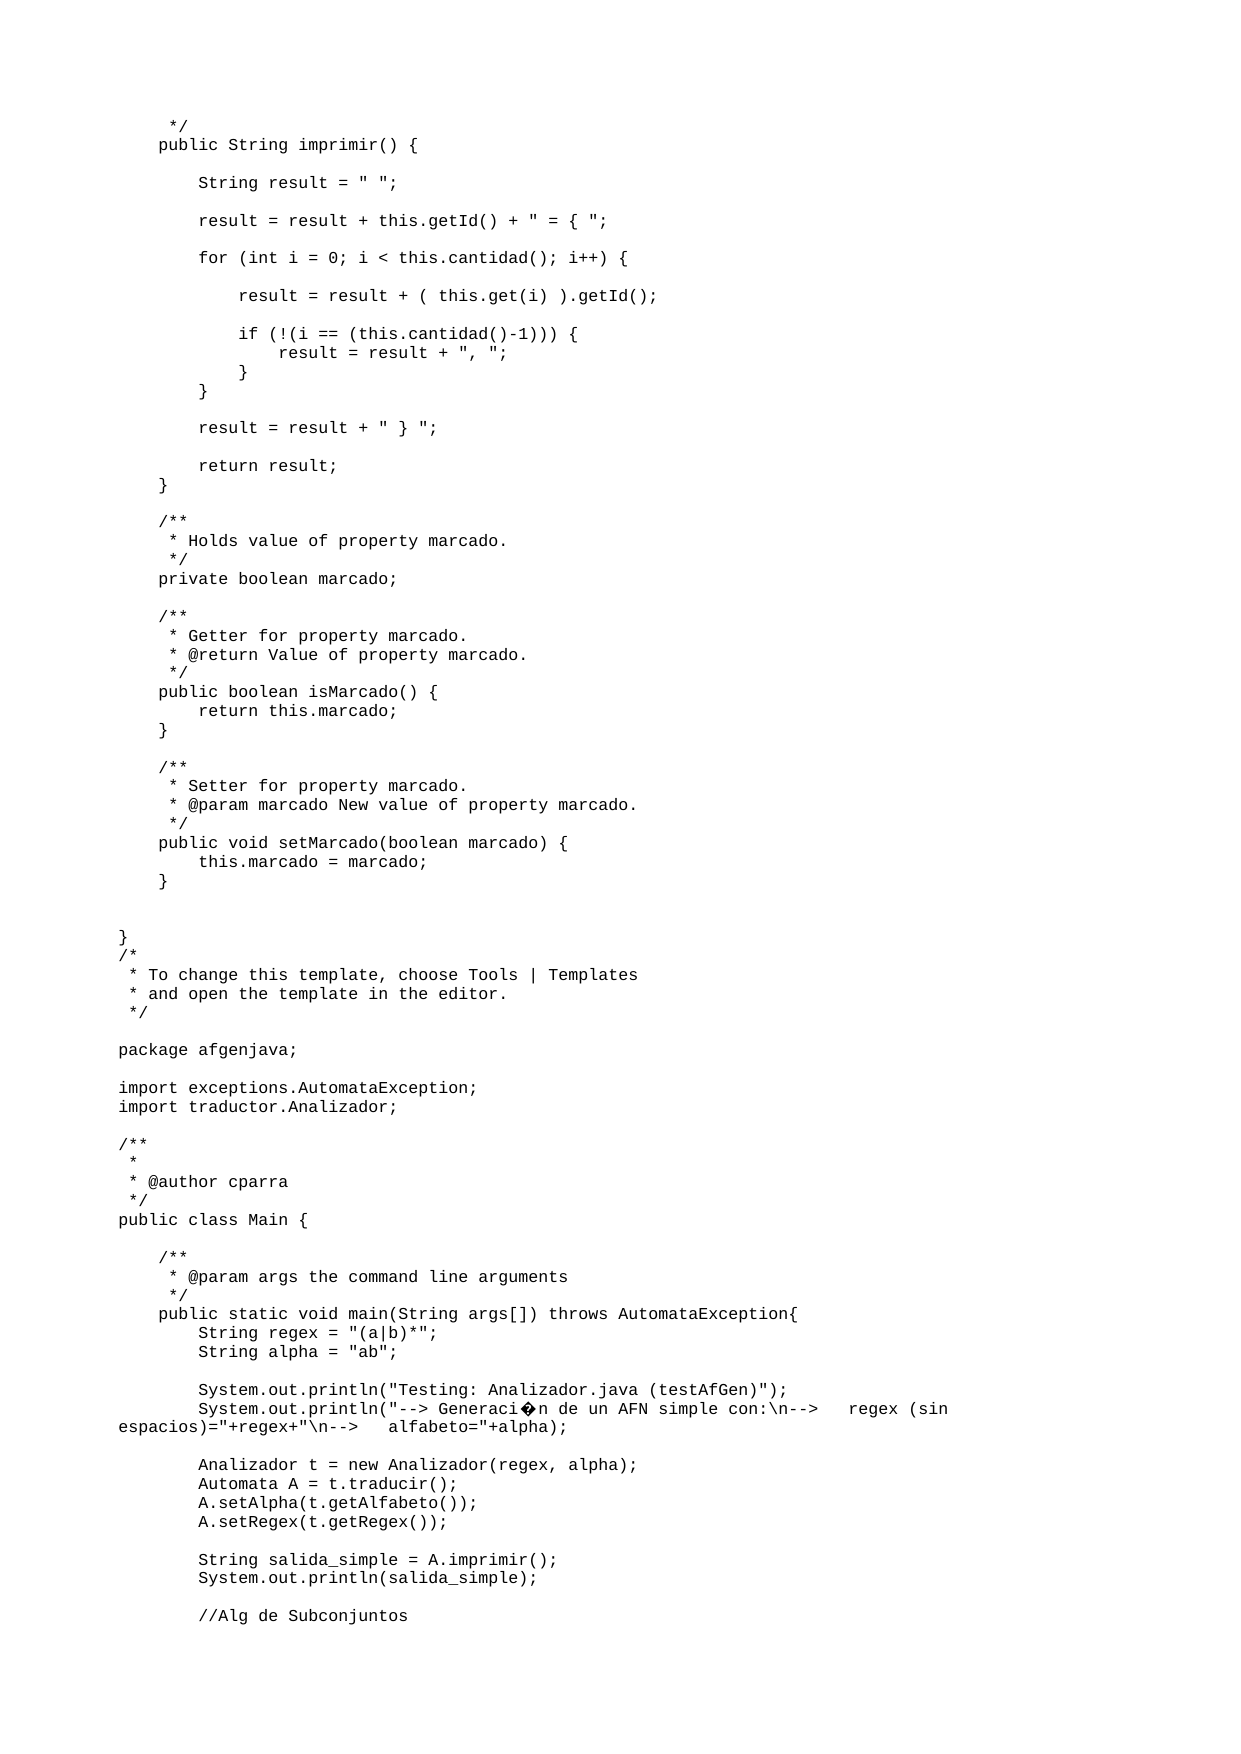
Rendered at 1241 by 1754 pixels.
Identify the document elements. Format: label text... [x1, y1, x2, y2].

text */ public String imprimir() { String result = " "; result = result + this.getId() + " = { "; for (int i = 0; i < this.cantidad(); i++) { result = result + ( this.get(i) ).getId(); if (!(i == (this.cantidad()-1))) { result = result + ", "; } } result = result + " } "; return result; } /** * Holds value of property marcado. */ private boolean marcado; /** * Getter for property marcado. * @return Value of property marcado. */ public boolean isMarcado() { return this.marcado; } /** * Setter for property marcado. * @param marcado New value of property marcado. */ public void setMarcado(boolean marcado) { this.marcado = marcado; } } /* * To change this template, choose Tools | Templates * and open the template in the editor. */ package afgenjava; import exceptions.AutomataException; import traductor.Analizador; /** * * @author cparra */ public class Main { /** * @param args the command line arguments */ public static void main(String args[]) throws AutomataException{ String regex = "(a|b)*"; String alpha = "ab"; System.out.println("Testing: Analizador.java (testAfGen)"); System.out.println("--> Generaci�n de un AFN simple con:\n--> regex (sin espacios)="+regex+"\n--> alfabeto="+alpha); Analizador t = new Analizador(regex, alpha); Automata A = t.traducir(); A.setAlpha(t.getAlfabeto()); A.setRegex(t.getRegex()); String salida_simple = A.imprimir(); System.out.println(salida_simple); //Alg de Subconjuntos [118, 118, 1122, 1626]
